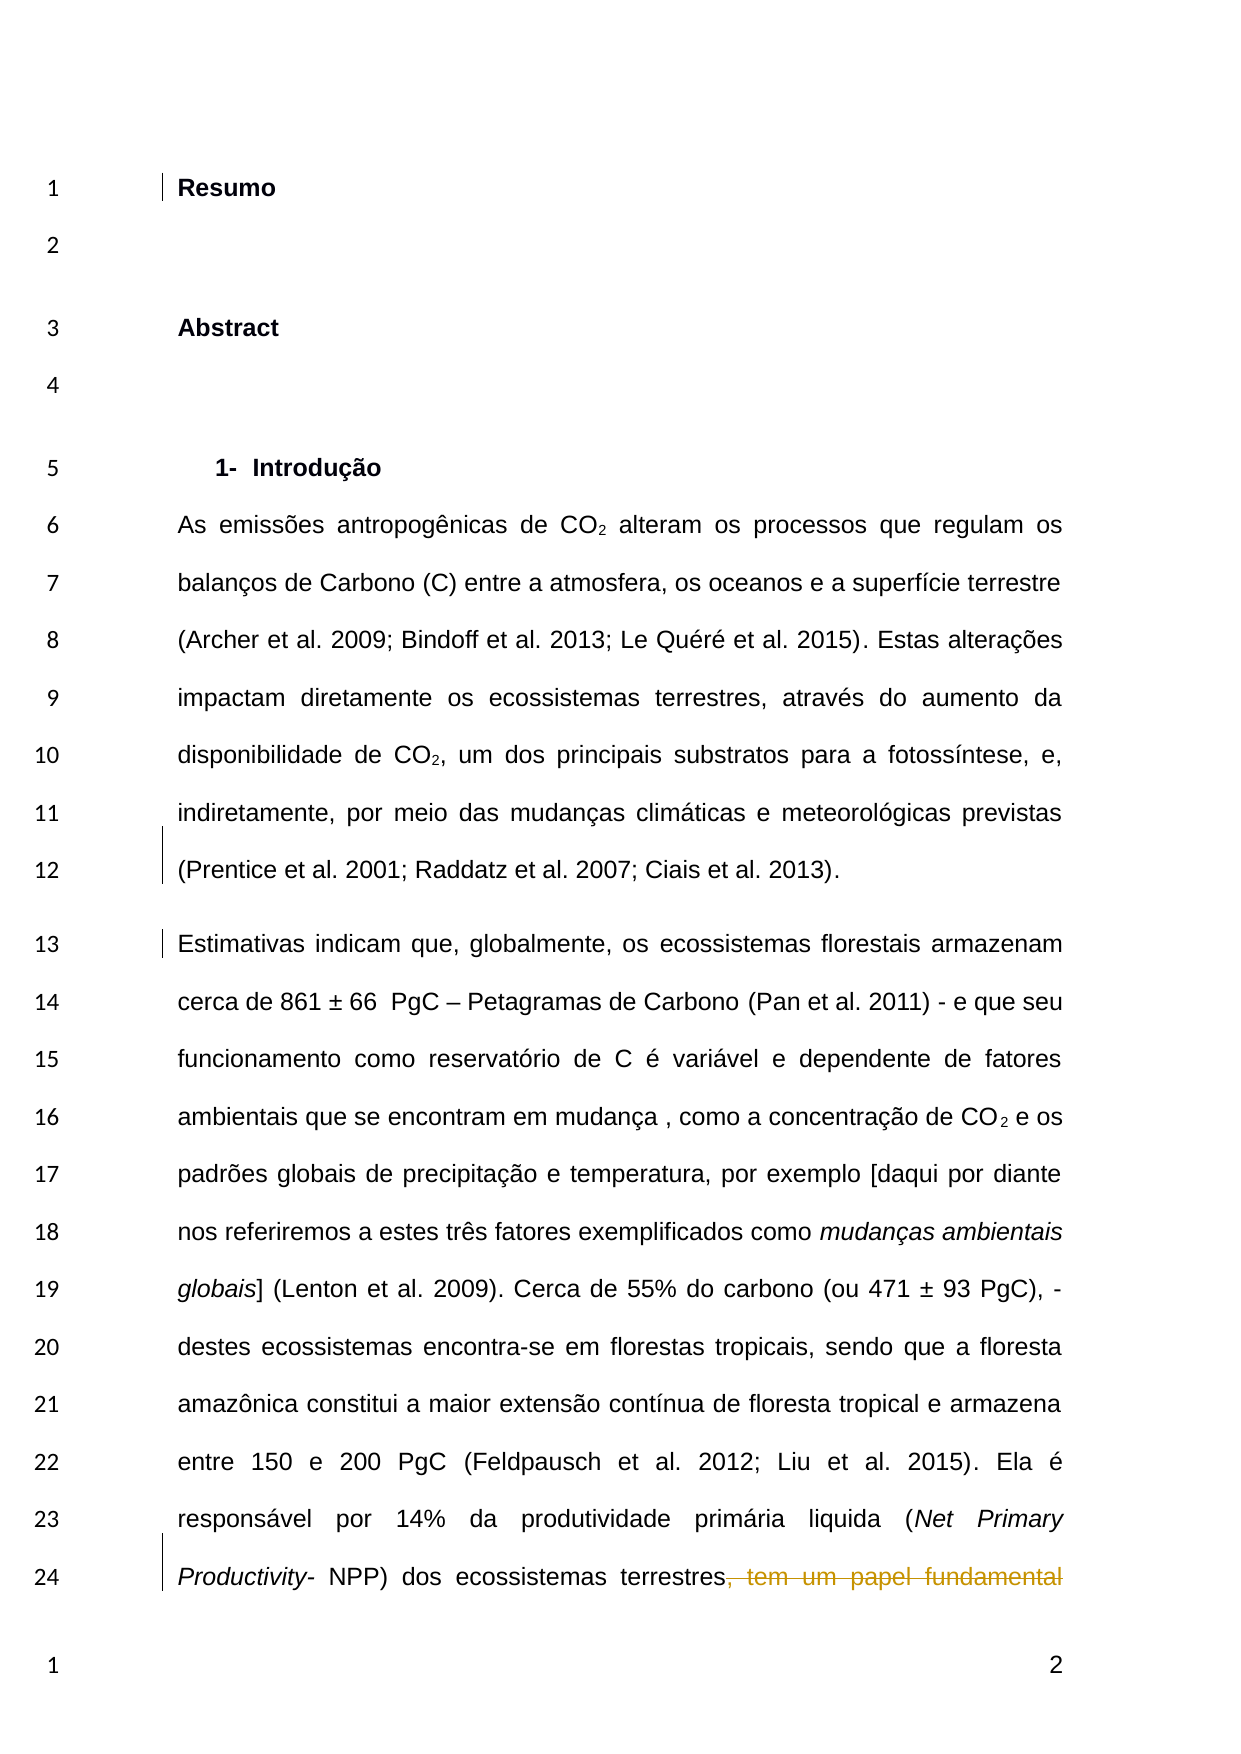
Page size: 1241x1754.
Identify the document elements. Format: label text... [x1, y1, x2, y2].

text Abstract [177, 313, 1063, 341]
text As emissões antropogênicas de CO2 alteram os processos que regulam os balanços de Carbono (C) entre a atmosfera, os oceanos e a superfície terrestre (Archer et al. 2009; Bindoff et al. 2013; Le Quéré et al. 2015). Estas alterações impactam diretamente os ecossistemas terrestres, através do aumento da disponibilidade de CO2, um dos principais substratos para a fotossíntese, e, indiretamente, por meio das mudanças climáticas e meteorológicas previstas (Prentice et al. 2001; Raddatz et al. 2007; Ciais et al. 2013). [177, 510, 1063, 884]
text Estimativas indicam que, globalmente, os ecossistemas florestais armazenam cerca de 861 ± 66 PgC – Petagramas de Carbono (Pan et al. 2011) - e que seu funcionamento como reservatório de C é variável e dependente de fatores ambientais que se encontram em mudança , como a concentração de CO2 e os padrões globais de precipitação e temperatura, por exemplo [daqui por diante nos referiremos a estes três fatores exemplificados como mudanças ambientais globais] (Lenton et al.⁠ 2009). Cerca de 55% do carbono (ou 471 ± 93 PgC), -destes ecossistemas encontra-se em florestas tropicais, sendo que a floresta amazônica constitui a maior extensão contínua de floresta tropical e armazena entre 150 e 200 PgC (Feldpausch et al. 2012; Liu et al. 2015). Ela é responsável por 14% da produtividade primária liquida (Net Primary Productivity- NPP) dos ecossistemas terrestres, apresentando uma taxa de assimilação de 0.65 PgC ano-1, valor que representa cerca de 25% do ‘missing carbon sink’ anual (Friedlingstein 1995; Phillips et al. 2009; Pan et al. 2011; Brienen et al. 2015). Assim, a Amazônia funciona como um importante agente mitigatório para as emissões antropogênicas de CO2 (Le Quéré et al. 2009). Porém, a estabilidade deste sumidouro de C durante o século XXI ainda é incerta, frente às alterações ambientais globais (Huntingford et al. 2013; Williams 2013; Hofhansl et al. 2016). [177, 929, 1063, 1591]
list Introdução [215, 453, 1063, 481]
text Resumo [177, 173, 1063, 201]
